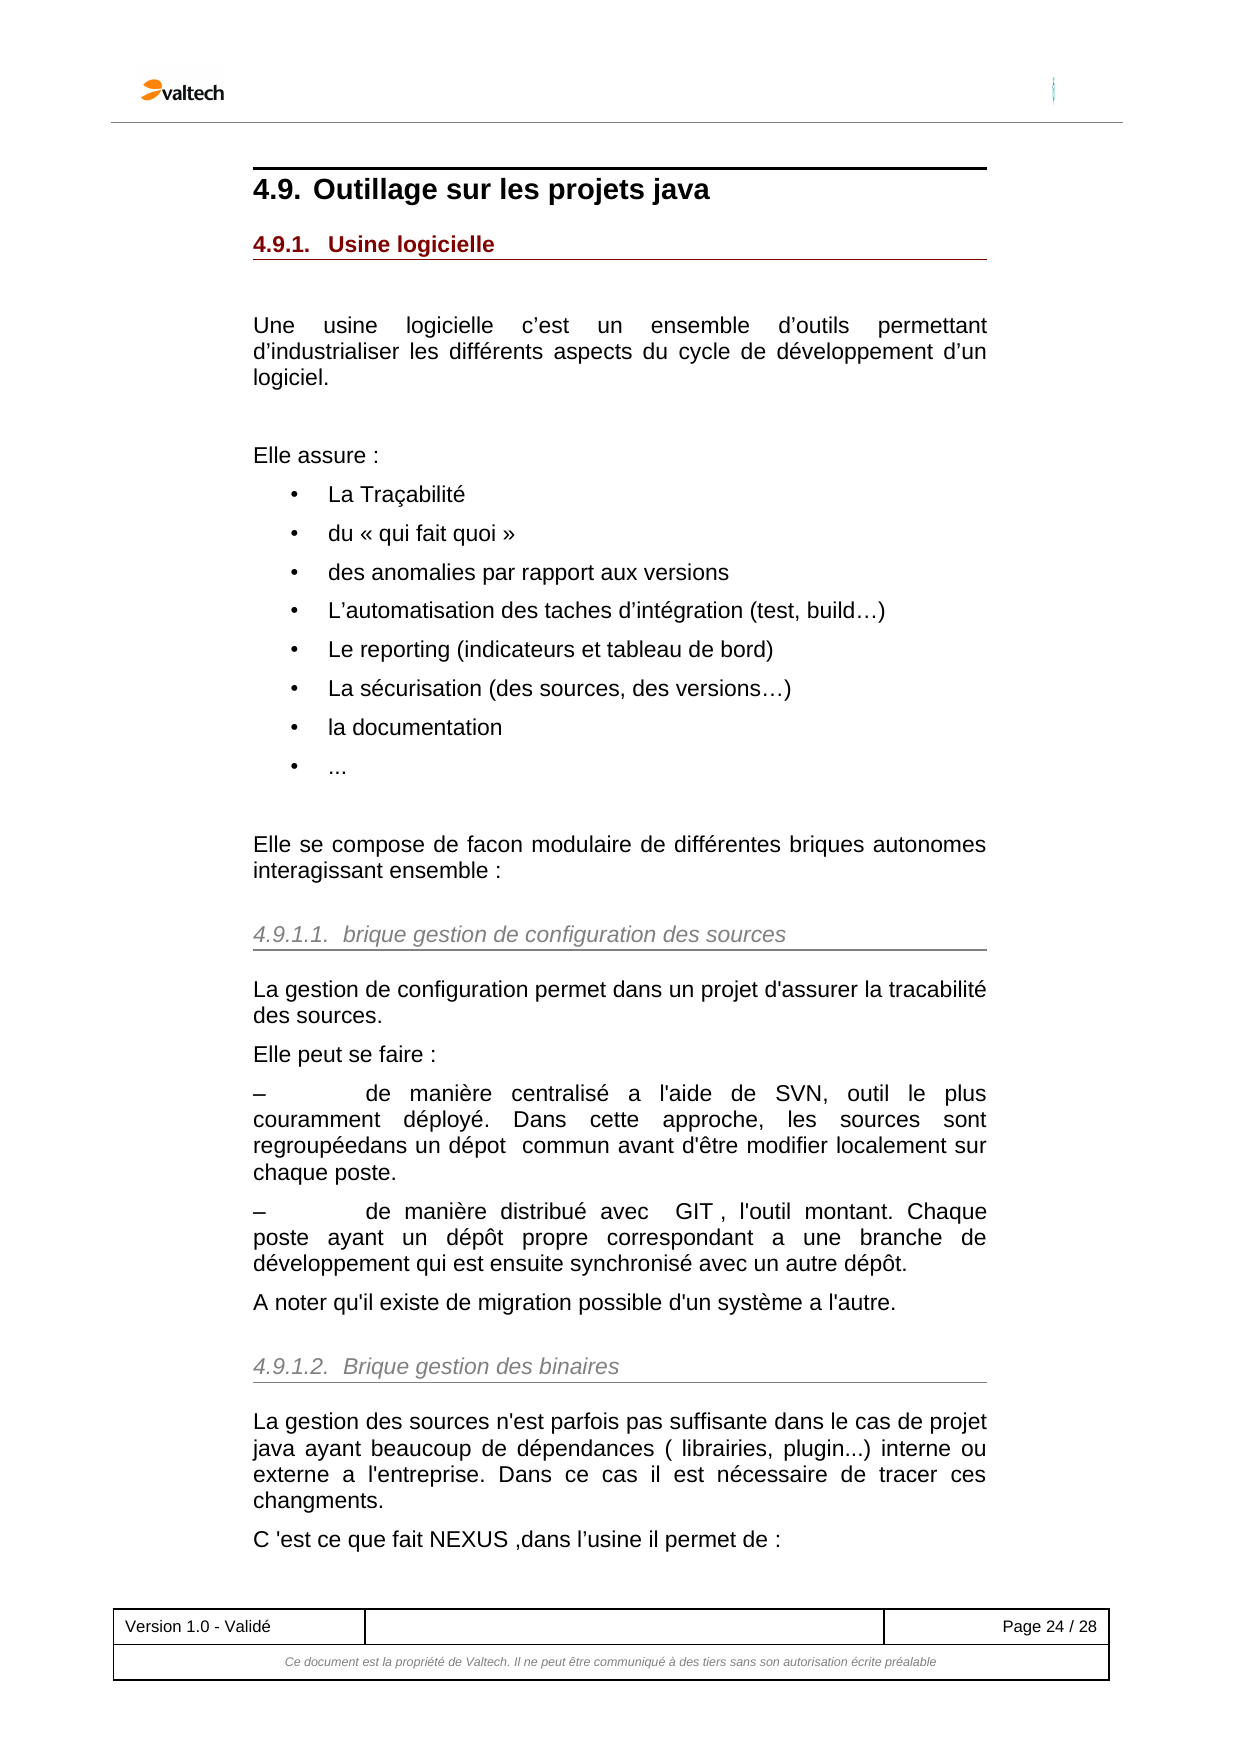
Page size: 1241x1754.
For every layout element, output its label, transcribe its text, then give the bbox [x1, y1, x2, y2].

list La Traçabilité [290, 481, 987, 507]
text Une usine logicielle c’est un ensemble d’outils permettant d’industrialiser les différents aspects du cycle de développement d’un logiciel. [253, 312, 987, 391]
list ... [290, 753, 987, 779]
list La sécurisation (des sources, des versions…) [290, 675, 987, 701]
list Le reporting (indicateurs et tableau de bord) [290, 636, 987, 663]
text C 'est ce que fait NEXUS ,dans l’usine il permet de : [253, 1526, 987, 1552]
text La gestion des sources n'est parfois pas suffisante dans le cas de projet java ayant beaucoup de dépendances ( librairies, plugin...) interne ou externe a l'entreprise. Dans ce cas il est nécessaire de tracer ces changments. [253, 1408, 987, 1513]
subtitle Usine logicielle [253, 231, 987, 259]
picture [138, 65, 227, 104]
subtitle brique gestion de configuration des sources [253, 921, 987, 949]
list L’automatisation des taches d’intégration (test, build…) [290, 597, 987, 624]
text A noter qu'il existe de migration possible d'un système a l'autre. [253, 1289, 987, 1316]
list de manière distribué avec GIT , l'outil montant. Chaque poste ayant un dépôt propre correspondant a une branche de développement qui est ensuite synchronisé avec un autre dépôt. [253, 1198, 987, 1277]
list la documentation [290, 714, 987, 740]
text Elle assure : [253, 442, 987, 468]
list de manière centralisé a l'aide de SVN, outil le plus couramment déployé. Dans cette approche, les sources sont regroupéedans un dépot commun avant d'être modifier localement sur chaque poste. [253, 1080, 987, 1185]
text Elle peut se faire : [253, 1041, 987, 1067]
list du « qui fait quoi » [290, 520, 987, 546]
subtitle Brique gestion des binaires [253, 1353, 987, 1382]
subtitle Outillage sur les projets java [253, 170, 987, 206]
text La gestion de configuration permet dans un projet d'assurer la tracabilité des sources. [253, 976, 987, 1028]
text Elle se compose de facon modulaire de différentes briques autonomes interagissant ensemble : [253, 831, 987, 883]
list des anomalies par rapport aux versions [290, 558, 987, 585]
